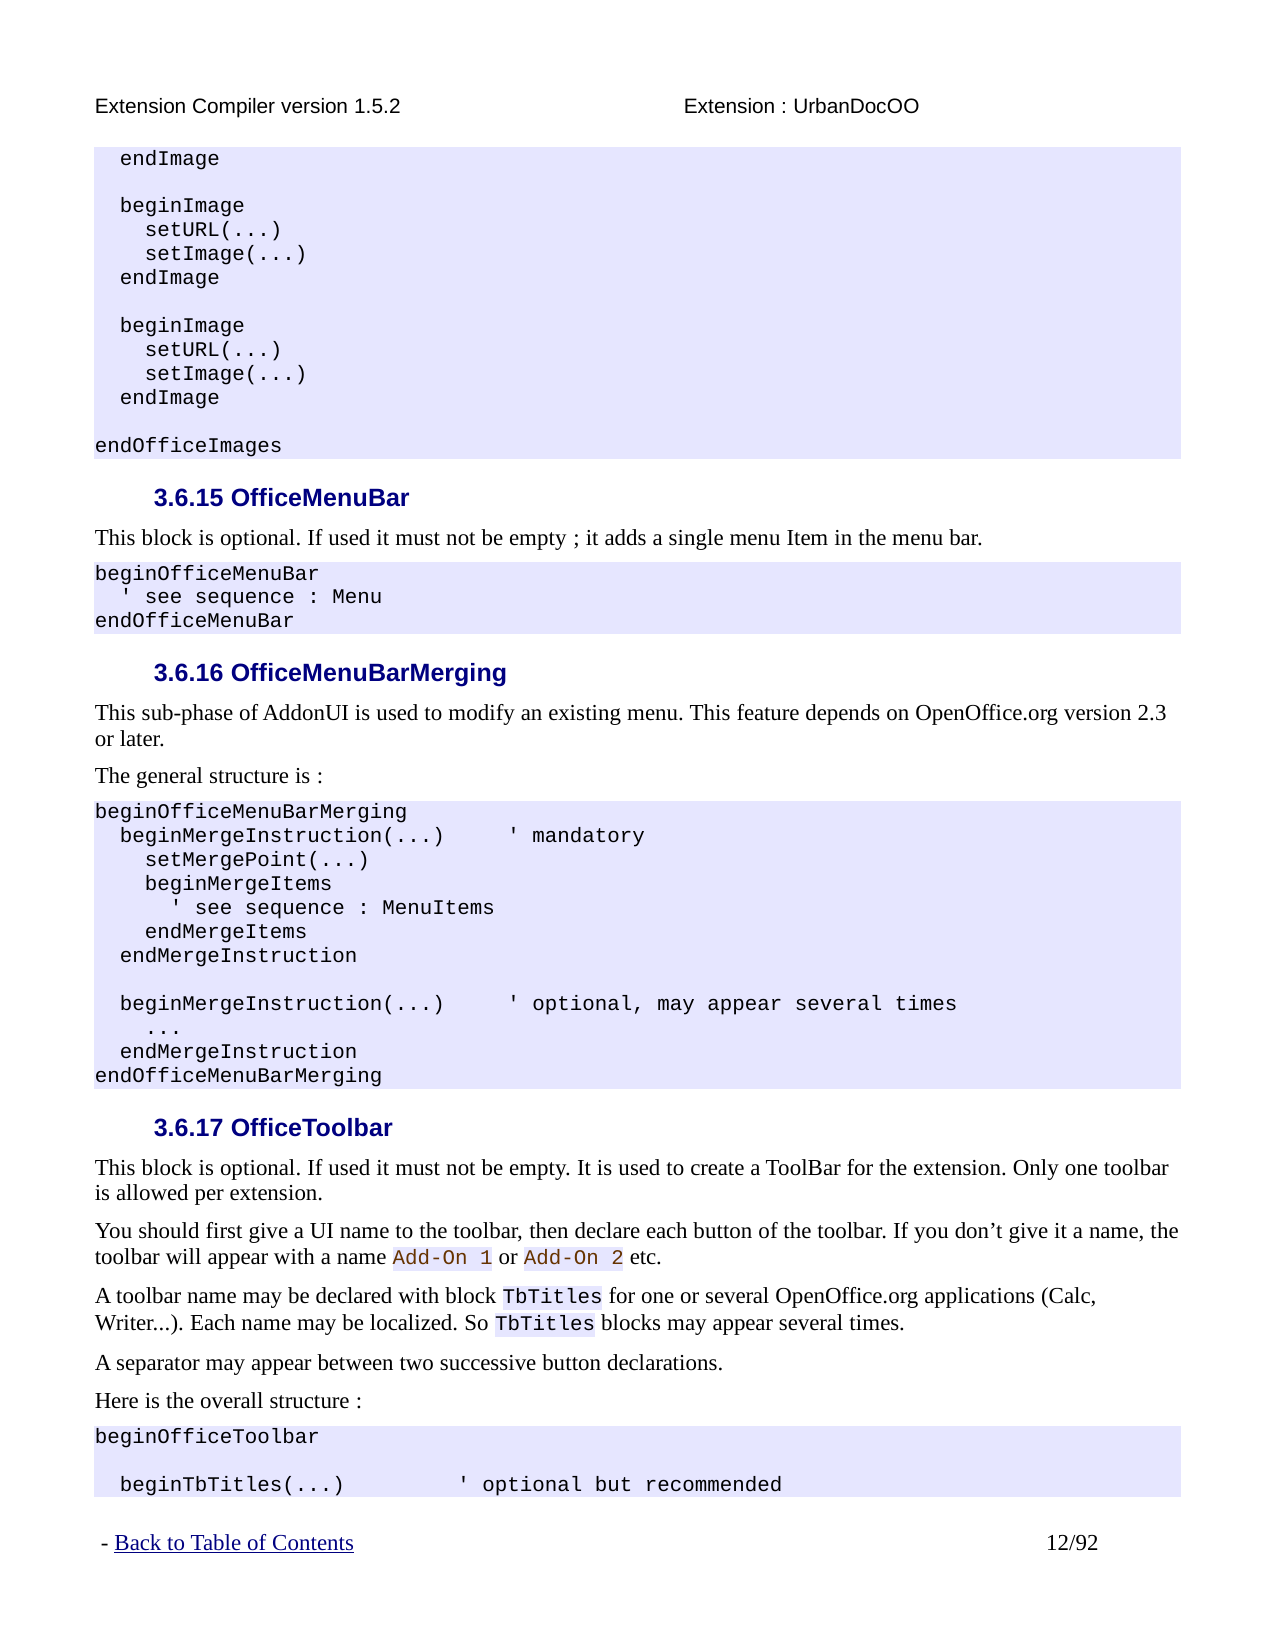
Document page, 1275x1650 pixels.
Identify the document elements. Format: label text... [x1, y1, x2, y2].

text endOfficeMenuBar [94, 610, 1181, 634]
text setImage(...) [94, 243, 1181, 267]
text beginMergeInstruction(...) ' mandatory [94, 825, 1181, 849]
text ... [94, 1017, 1181, 1041]
text endMergeItems [94, 921, 1181, 945]
text This sub-phase of AddonUI is used to modify an existing menu. This feature depends on OpenOffice.org version 2.3 or later. [94, 700, 1181, 751]
subtitle OfficeToolbar [153, 1114, 1181, 1142]
text beginOfficeMenuBarMerging [94, 801, 1181, 825]
text setImage(...) [94, 363, 1181, 387]
text endImage [94, 147, 1181, 171]
text setURL(...) [94, 219, 1181, 243]
text beginMergeItems [94, 873, 1181, 897]
subtitle OfficeMenuBarMerging [153, 659, 1181, 687]
text A toolbar name may be declared with block TbTitles for one or several OpenOffice.org applications (Calc, Writer...). Each name may be localized. So TbTitles blocks may appear several times. [94, 1283, 1181, 1337]
text endMergeInstruction [94, 1041, 1181, 1065]
text endOfficeImages [94, 435, 1181, 459]
subtitle OfficeMenuBar [153, 484, 1181, 512]
text endImage [94, 267, 1181, 291]
text ' see sequence : Menu [94, 586, 1181, 610]
text beginMergeInstruction(...) ' optional, may appear several times [94, 993, 1181, 1017]
text You should first give a UI name to the toolbar, then declare each button of the toolbar. If you don’t give it a name, the toolbar will appear with a name Add-On 1 or Add-On 2 etc. [94, 1218, 1181, 1271]
text This block is optional. If used it must not be empty. It is used to create a ToolBar for the extension. Only one toolbar is allowed per extension. [94, 1154, 1181, 1206]
text beginTbTitles(...) ' optional but recommended [94, 1473, 1181, 1497]
text setMergePoint(...) [94, 849, 1181, 873]
text beginImage [94, 315, 1181, 339]
text beginOfficeMenuBar [94, 562, 1181, 586]
text setURL(...) [94, 339, 1181, 363]
text Here is the overall structure : [94, 1387, 1181, 1413]
text The general structure is : [94, 763, 1181, 789]
text endOfficeMenuBarMerging [94, 1065, 1181, 1089]
text endMergeInstruction [94, 945, 1181, 969]
text A separator may appear between two successive button declarations. [94, 1349, 1181, 1375]
text This block is optional. If used it must not be empty ; it adds a single menu Item in the menu bar. [94, 524, 1181, 550]
text ' see sequence : MenuItems [94, 897, 1181, 921]
text beginImage [94, 195, 1181, 219]
text beginOfficeToolbar [94, 1426, 1181, 1449]
text endImage [94, 387, 1181, 411]
